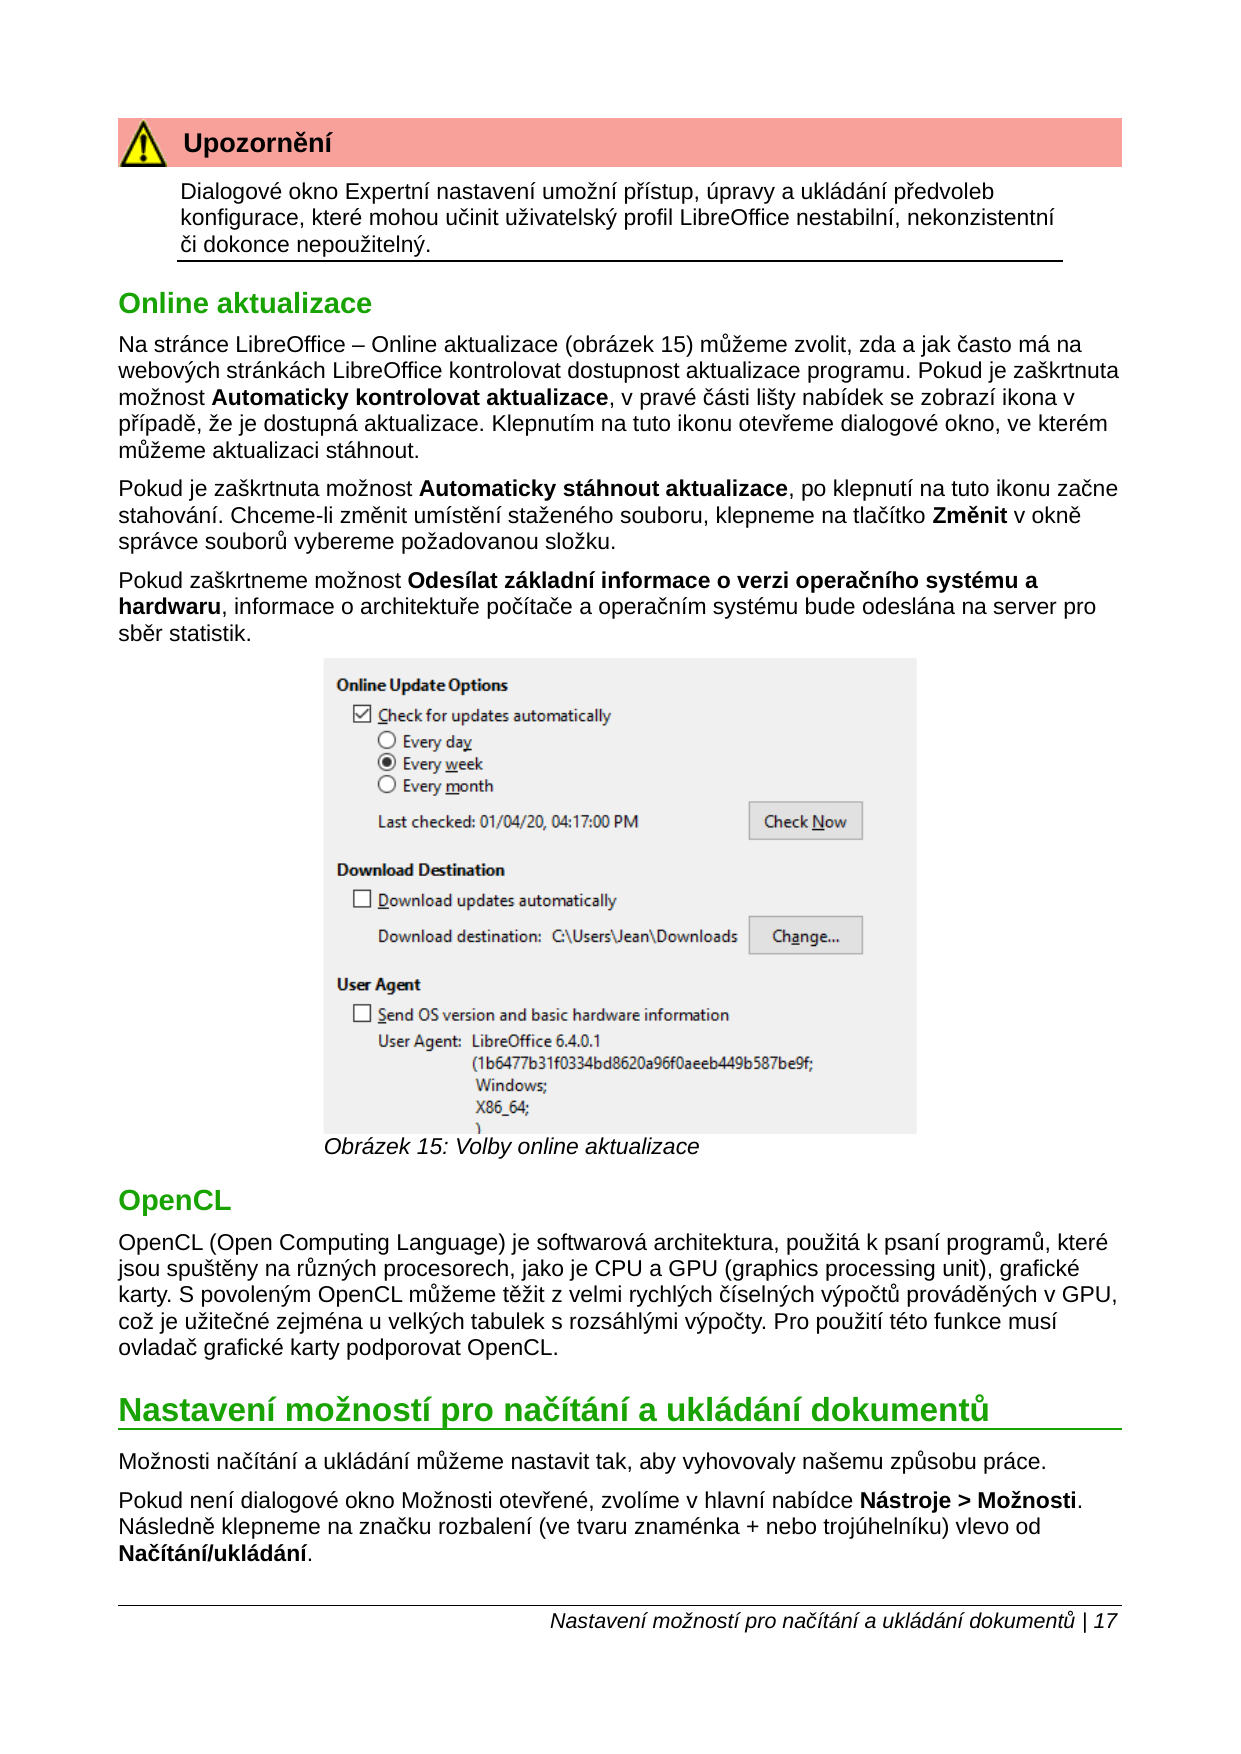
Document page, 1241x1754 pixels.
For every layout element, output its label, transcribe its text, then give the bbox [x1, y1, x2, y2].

subtitle Upozornění [118, 118, 1122, 167]
text Na stránce LibreOffice – Online aktualizace (obrázek 15) můžeme zvolit, zda a jak často má na webových stránkách LibreOffice kontrolovat dostupnost aktualizace programu. Pokud je zaškrtnuta možnost Automaticky kontrolovat aktualizace, v pravé části lišty nabídek se zobrazí ikona v případě, že je dostupná aktualizace. Klepnutím na tuto ikonu otevřeme dialogové okno, ve kterém můžeme aktualizaci stáhnout. [118, 331, 1122, 463]
text Pokud je zaškrtnuta možnost Automaticky stáhnout aktualizace, po klepnutí na tuto ikonu začne stahování. Chceme-li změnit umístění staženého souboru, klepneme na tlačítko Změnit v okně správce souborů vybereme požadovanou složku. [118, 475, 1122, 554]
subtitle OpenCL [118, 1183, 1122, 1217]
text Pokud zaškrtneme možnost Odesílat základní informace o verzi operačního systému a hardwaru, informace o architektuře počítače a operačním systému bude odeslána na server pro sběr statistik. [118, 567, 1122, 646]
picture [323, 658, 917, 1134]
text Pokud není dialogové okno Možnosti otevřené, zvolíme v hlavní nabídce Nástroje > Možnosti. Následně klepneme na značku rozbalení (ve tvaru znaménka + nebo trojúhelníku) vlevo od Načítání/ukládání. [118, 1487, 1122, 1566]
text OpenCL (Open Computing Language) je softwarová architektura, použitá k psaní programů, které jsou spuštěny na různých procesorech, jako je CPU a GPU (graphics processing unit), grafické karty. S povoleným OpenCL můžeme těžit z velmi rychlých číselných výpočtů prováděných v GPU, což je užitečné zejména u velkých tabulek s rozsáhlými výpočty. Pro použití této funkce musí ovladač grafické karty podporovat OpenCL. [118, 1229, 1122, 1360]
text Obrázek 15: Volby online aktualizace [323, 1134, 917, 1160]
subtitle Online aktualizace [118, 286, 1122, 319]
text Možnosti načítání a ukládání můžeme nastavit tak, aby vyhovovaly našemu způsobu práce. [118, 1448, 1122, 1474]
picture [119, 119, 167, 167]
text Dialogové okno Expertní nastavení umožní přístup, úpravy a ukládání předvoleb konfigurace, které mohou učinit uživatelský profil LibreOffice nestabilní, nekonzistentní či dokonce nepoužitelný. [177, 175, 1063, 260]
subtitle Nastavení možností pro načítání a ukládání dokumentů [118, 1390, 1122, 1428]
